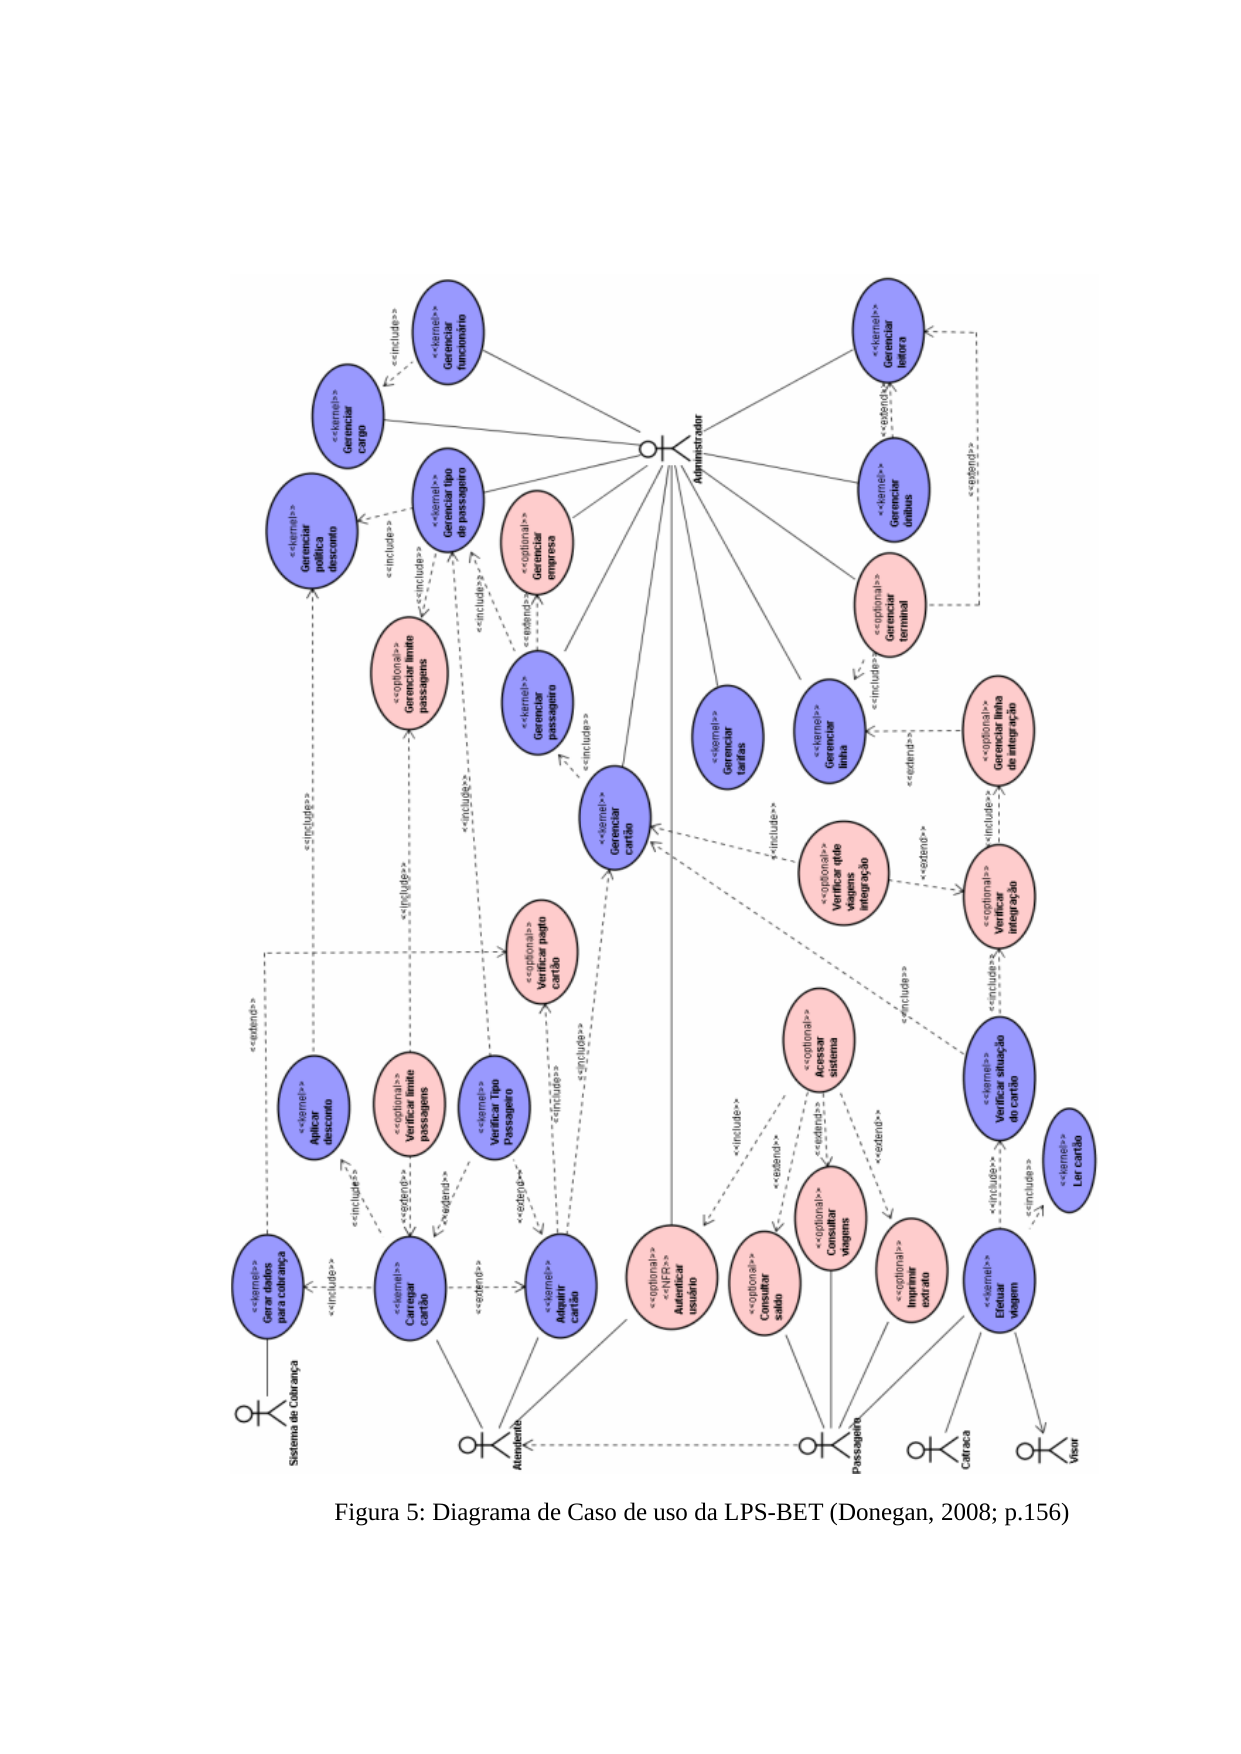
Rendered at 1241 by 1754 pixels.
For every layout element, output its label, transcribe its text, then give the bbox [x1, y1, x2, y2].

picture [230, 274, 1099, 1474]
text Figura 5: Diagrama de Caso de uso da LPS-BET (Donegan, 2008; p.156) [207, 297, 1122, 1526]
